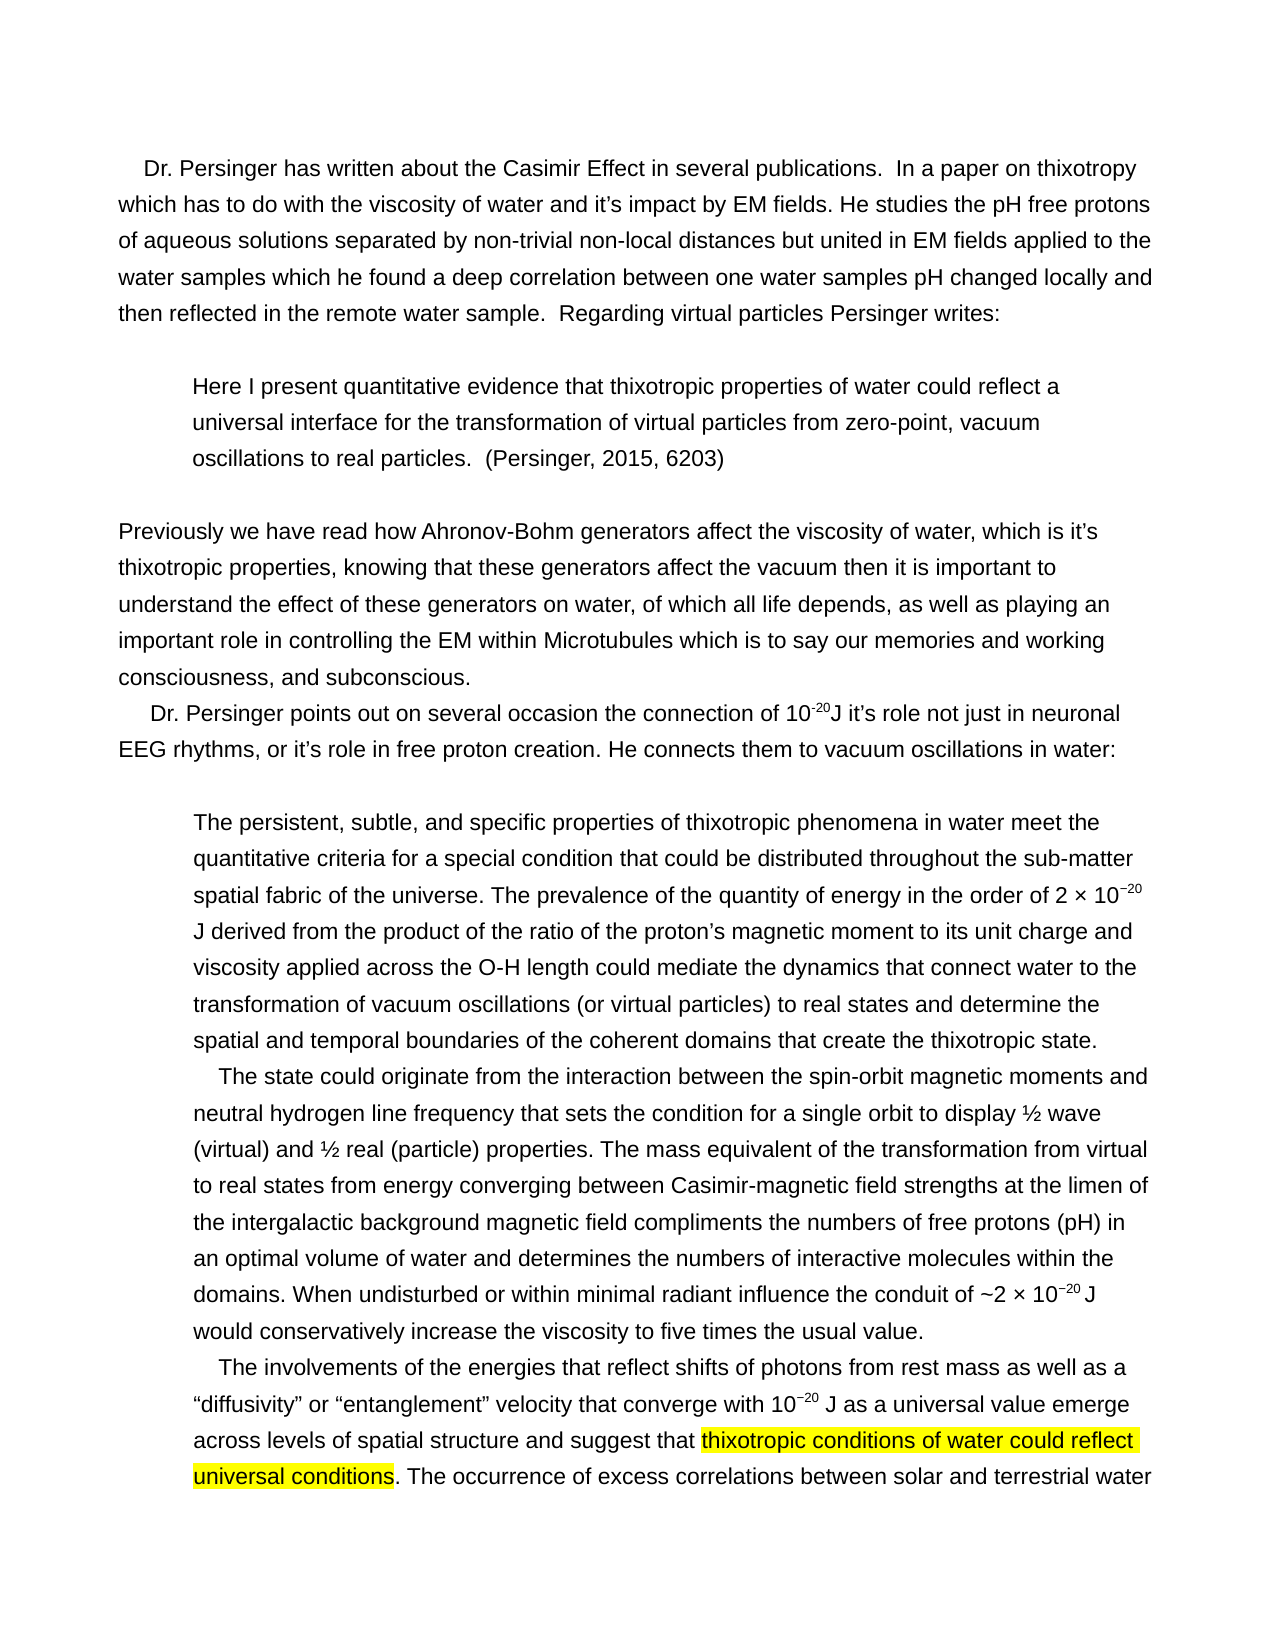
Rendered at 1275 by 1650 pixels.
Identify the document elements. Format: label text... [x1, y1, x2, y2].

text Dr. Persinger has written about the Casimir Effect in several publications. In a paper on thixotropy which has to do with the viscosity of water and it’s impact by EM fields. He studies the pH free protons of aqueous solutions separated by non-trivial non-local distances but united in EM fields applied to the water samples which he found a deep correlation between one water samples pH changed locally and then reflected in the remote water sample. Regarding virtual particles Persinger writes: [118, 154, 1157, 326]
text Previously we have read how Ahronov-Bohm generators affect the viscosity of water, which is it’s thixotropic properties, knowing that these generators affect the vacuum then it is important to understand the effect of these generators on water, of which all life depends, as well as playing an important role in controlling the EM within Microtubules which is to say our memories and working consciousness, and subconscious. [118, 518, 1157, 690]
text The persistent, subtle, and specific properties of thixotropic phenomena in water meet the quantitative criteria for a special condition that could be distributed throughout the sub-matter spatial fabric of the universe. The prevalence of the quantity of energy in the order of 2 × 10−20 J derived from the product of the ratio of the proton’s magnetic moment to its unit charge and viscosity applied across the O-H length could mediate the dynamics that connect water to the transformation of vacuum oscillations (or virtual particles) to real states and determine the spatial and temporal boundaries of the coherent domains that create the thixotropic state. [193, 809, 1157, 1053]
text The state could originate from the interaction between the spin-orbit magnetic moments and neutral hydrogen line frequency that sets the condition for a single orbit to display ½ wave (virtual) and ½ real (particle) properties. The mass equivalent of the transformation from virtual to real states from energy converging between Casimir-magnetic field strengths at the limen of the intergalactic background magnetic field compliments the numbers of free protons (pH) in an optimal volume of water and determines the numbers of interactive molecules within the domains. When undisturbed or within minimal radiant influence the conduit of ~2 × 10−20 J would conservatively increase the viscosity to five times the usual value. [193, 1063, 1157, 1344]
text The involvements of the energies that reflect shifts of photons from rest mass as well as a “diffusivity” or “entanglement” velocity that converge with 10−20 J as a universal value emerge across levels of spatial structure and suggest that thixotropic conditions of water could reflect universal conditions. The occurrence of excess correlations between solar and terrestrial water [193, 1354, 1157, 1489]
text Dr. Persinger points out on several occasion the connection of 10-20J it’s role not just in neuronal EEG rhythms, or it’s role in free proton creation. He connects them to vacuum oscillations in water: [118, 700, 1157, 762]
text Here I present quantitative evidence that thixotropic properties of water could reflect a universal interface for the transformation of virtual particles from zero-point, vacuum oscillations to real particles. (Persinger, 2015, 6203) [192, 373, 1157, 472]
